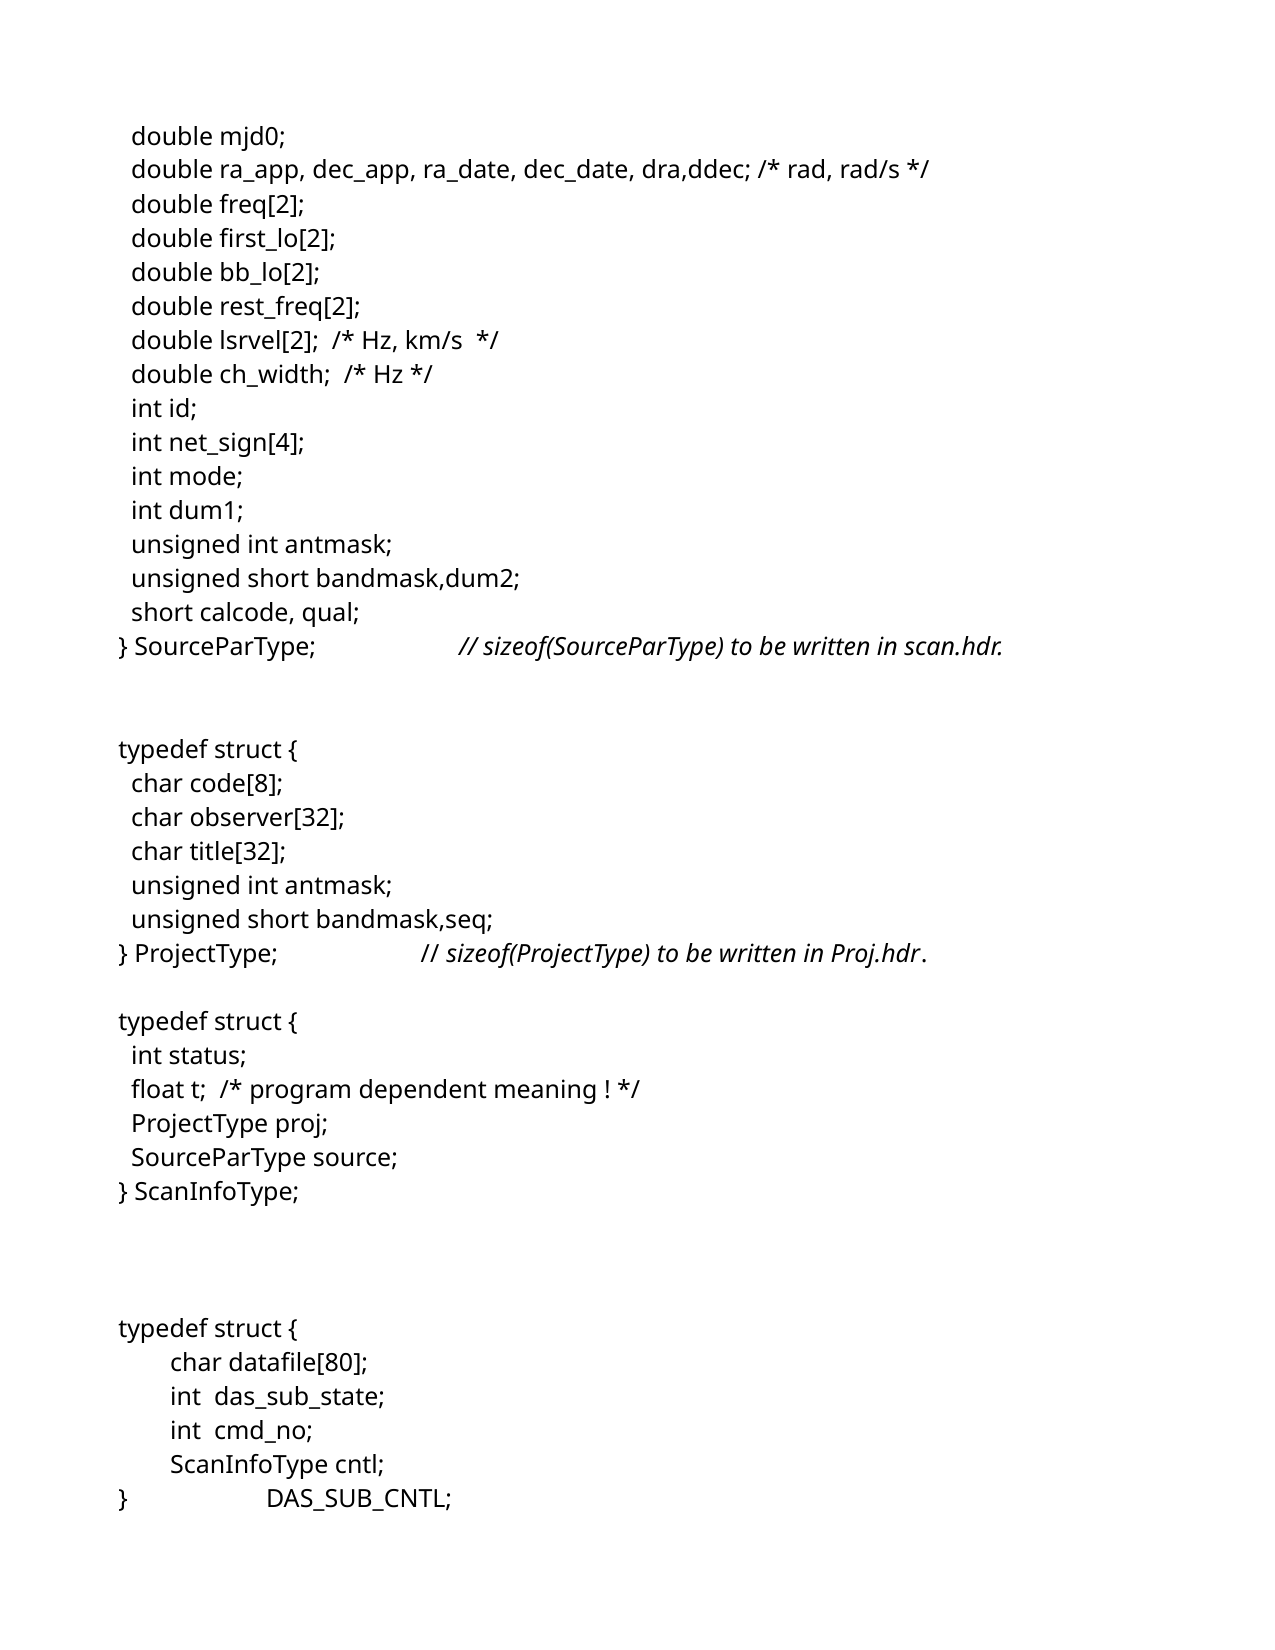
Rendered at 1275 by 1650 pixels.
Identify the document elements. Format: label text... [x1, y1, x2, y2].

text int dum1; [118, 493, 1157, 527]
text typedef struct { [118, 731, 1157, 765]
text double ra_app, dec_app, ra_date, dec_date, dra,ddec; /* rad, rad/s */ [118, 152, 1157, 186]
text int cmd_no; [118, 1412, 1157, 1447]
text ProjectType proj; [118, 1106, 1157, 1140]
text int net_sign[4]; [118, 425, 1157, 459]
text short calcode, qual; [118, 595, 1157, 629]
text double lsrvel[2]; /* Hz, km/s */ [118, 322, 1157, 357]
text typedef struct { [118, 1004, 1157, 1038]
text } DAS_SUB_CNTL; [118, 1481, 1157, 1515]
text ScanInfoType cntl; [118, 1447, 1157, 1481]
text unsigned int antmask; [118, 527, 1157, 561]
text double first_lo[2]; [118, 220, 1157, 254]
text int mode; [118, 459, 1157, 493]
text double mjd0; [118, 118, 1157, 152]
text typedef struct { [118, 1310, 1157, 1344]
text } ScanInfoType; [118, 1174, 1157, 1208]
text } ProjectType; // sizeof(ProjectType) to be written in Proj.hdr. [118, 936, 1157, 970]
text char datafile[80]; [118, 1344, 1157, 1378]
text char observer[32]; [118, 799, 1157, 833]
text int status; [118, 1038, 1157, 1072]
text double ch_width; /* Hz */ [118, 357, 1157, 391]
text unsigned int antmask; [118, 867, 1157, 902]
text double rest_freq[2]; [118, 288, 1157, 322]
text double bb_lo[2]; [118, 254, 1157, 288]
text int id; [118, 391, 1157, 425]
text unsigned short bandmask,dum2; [118, 561, 1157, 595]
text int das_sub_state; [118, 1378, 1157, 1412]
text double freq[2]; [118, 186, 1157, 220]
text char title[32]; [118, 833, 1157, 867]
text SourceParType source; [118, 1140, 1157, 1174]
text float t; /* program dependent meaning ! */ [118, 1072, 1157, 1106]
text } SourceParType; // sizeof(SourceParType) to be written in scan.hdr. [118, 629, 1157, 663]
text char code[8]; [118, 765, 1157, 799]
text unsigned short bandmask,seq; [118, 902, 1157, 936]
